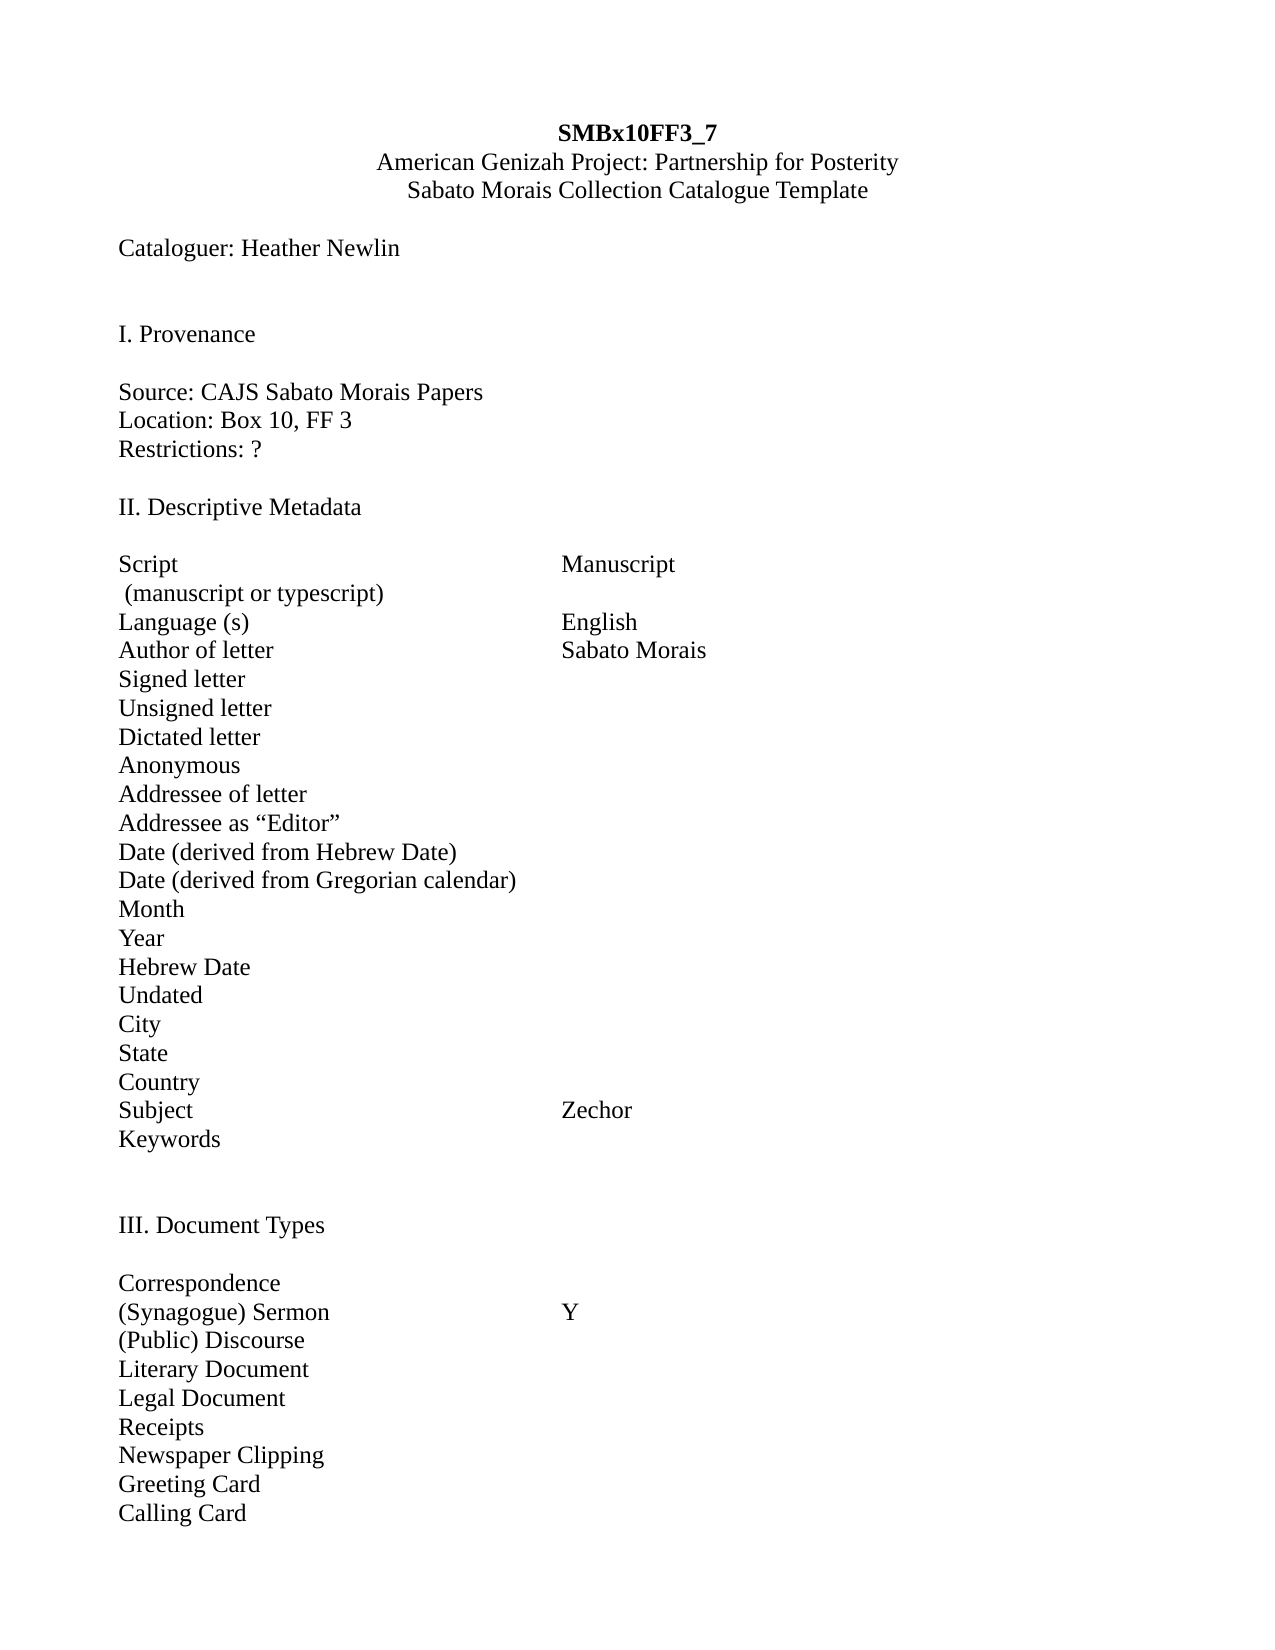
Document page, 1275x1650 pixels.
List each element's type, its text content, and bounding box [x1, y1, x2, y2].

text I. Provenance [118, 319, 1157, 348]
text Source: CAJS Sabato Morais Papers [118, 377, 1157, 406]
text (Public) Discourse [118, 1326, 1157, 1354]
text SMBx10FF3_7 [118, 118, 1157, 147]
text III. Document Types [118, 1211, 1157, 1239]
text II. Descriptive Metadata [118, 492, 1157, 521]
text Hebrew Date [118, 952, 1157, 981]
text State [118, 1038, 1157, 1067]
text City [118, 1009, 1157, 1038]
text (manuscript or typescript) [118, 578, 1157, 607]
text Receipts [118, 1412, 1157, 1441]
text (Synagogue) Sermon Y [118, 1297, 1157, 1326]
text Unsigned letter [118, 693, 1157, 722]
text Dictated letter [118, 722, 1157, 751]
text Month [118, 894, 1157, 923]
text Cataloguer: Heather Newlin [118, 233, 1157, 262]
text Year [118, 923, 1157, 952]
text Keywords [118, 1124, 1157, 1153]
text Greeting Card [118, 1469, 1157, 1498]
text Calling Card [118, 1498, 1157, 1527]
text Subject Zechor [118, 1096, 1157, 1124]
text Correspondence [118, 1268, 1157, 1297]
text Literary Document [118, 1354, 1157, 1383]
text Location: Box 10, FF 3 [118, 406, 1157, 434]
text Language (s) English [118, 607, 1157, 636]
text American Genizah Project: Partnership for Posterity [118, 147, 1157, 176]
text Signed letter [118, 664, 1157, 693]
text Author of letter Sabato Morais [118, 636, 1157, 664]
text Addressee as “Editor” [118, 808, 1157, 837]
text Addressee of letter [118, 779, 1157, 808]
text Newspaper Clipping [118, 1441, 1157, 1469]
text Anonymous [118, 751, 1157, 779]
text Date (derived from Hebrew Date) [118, 837, 1157, 866]
text Date (derived from Gregorian calendar) [118, 866, 1157, 894]
text Undated [118, 981, 1157, 1009]
text Script Manuscript [118, 549, 1157, 578]
text Sabato Morais Collection Catalogue Template [118, 176, 1157, 204]
text Legal Document [118, 1383, 1157, 1412]
text Country [118, 1067, 1157, 1096]
text Restrictions: ? [118, 434, 1157, 463]
